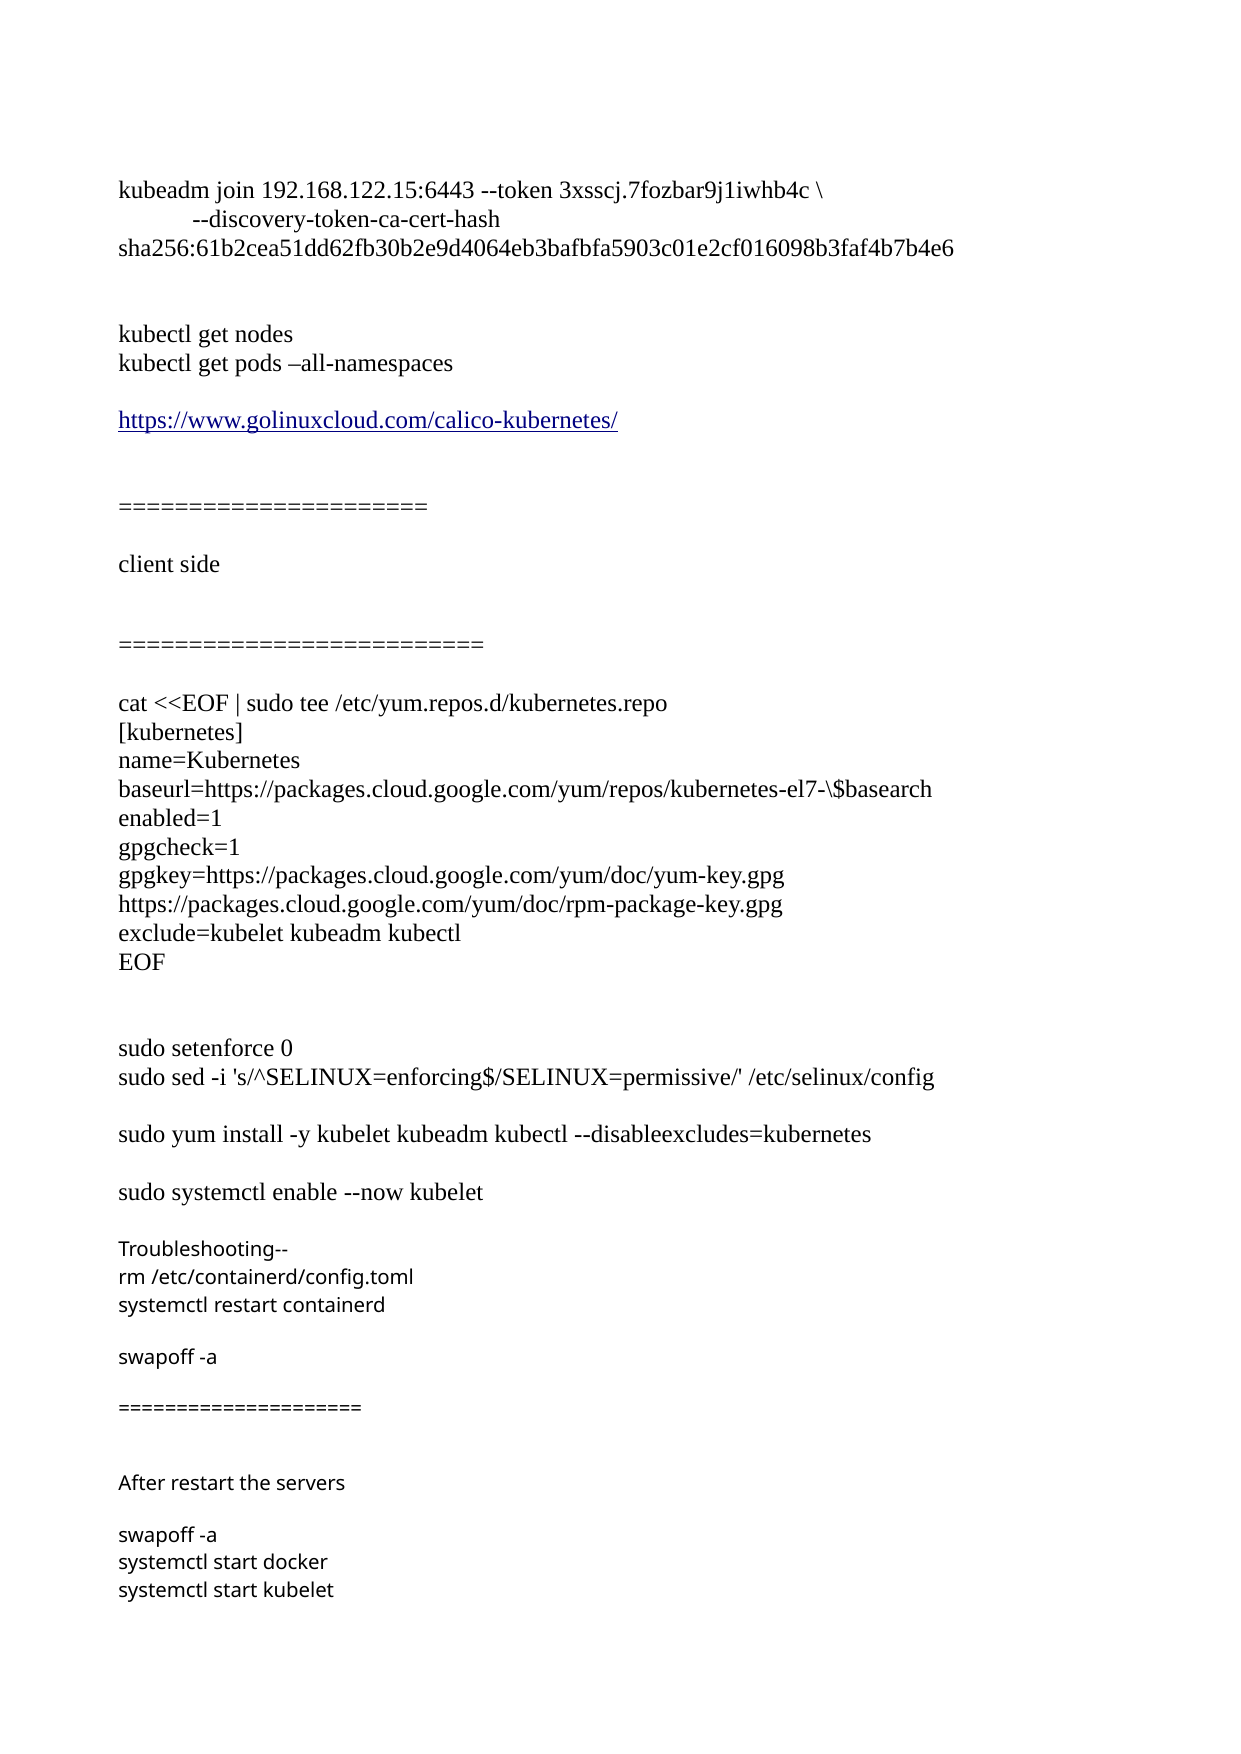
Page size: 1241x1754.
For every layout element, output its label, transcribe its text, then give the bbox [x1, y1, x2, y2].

text name=Kubernetes [118, 746, 1122, 774]
text swapoff -a [118, 1520, 1122, 1548]
text systemctl restart containerd [118, 1290, 1122, 1319]
text After restart the servers [118, 1469, 1122, 1497]
text https://www.golinuxcloud.com/calico-kubernetes/ [118, 406, 1122, 434]
text ===================== [118, 1394, 1122, 1422]
text cat <<EOF | sudo tee /etc/yum.repos.d/kubernetes.repo [118, 688, 1122, 717]
text kubeadm join 192.168.122.15:6443 --token 3xsscj.7fozbar9j1iwhb4c \ [118, 176, 1122, 204]
text kubectl get nodes [118, 319, 1122, 348]
text gpgcheck=1 [118, 832, 1122, 861]
text [kubernetes] [118, 717, 1122, 746]
text ====================== [118, 492, 1122, 521]
text sudo yum install -y kubelet kubeadm kubectl --disableexcludes=kubernetes [118, 1119, 1122, 1148]
text gpgkey=https://packages.cloud.google.com/yum/doc/yum-key.gpg https://packages.cloud.google.com/yum/doc/rpm-package-key.gpg [118, 861, 1122, 918]
text systemctl start docker [118, 1548, 1122, 1576]
text swapoff -a [118, 1342, 1122, 1370]
text baseurl=https://packages.cloud.google.com/yum/repos/kubernetes-el7-\$basearch [118, 774, 1122, 803]
text ========================== [118, 631, 1122, 659]
text client side [118, 549, 1122, 578]
text systemctl start kubelet [118, 1576, 1122, 1603]
text kubectl get pods –all-namespaces [118, 348, 1122, 377]
text EOF [118, 947, 1122, 976]
text enabled=1 [118, 803, 1122, 832]
text rm /etc/containerd/config.toml [118, 1262, 1122, 1290]
text --discovery-token-ca-cert-hash sha256:61b2cea51dd62fb30b2e9d4064eb3bafbfa5903c01e2cf016098b3faf4b7b4e6 [118, 204, 1122, 262]
text sudo sed -i 's/^SELINUX=enforcing$/SELINUX=permissive/' /etc/selinux/config [118, 1062, 1122, 1091]
text exclude=kubelet kubeadm kubectl [118, 918, 1122, 947]
text Troubleshooting-- [118, 1234, 1122, 1262]
text sudo setenforce 0 [118, 1033, 1122, 1062]
text sudo systemctl enable --now kubelet [118, 1177, 1122, 1206]
